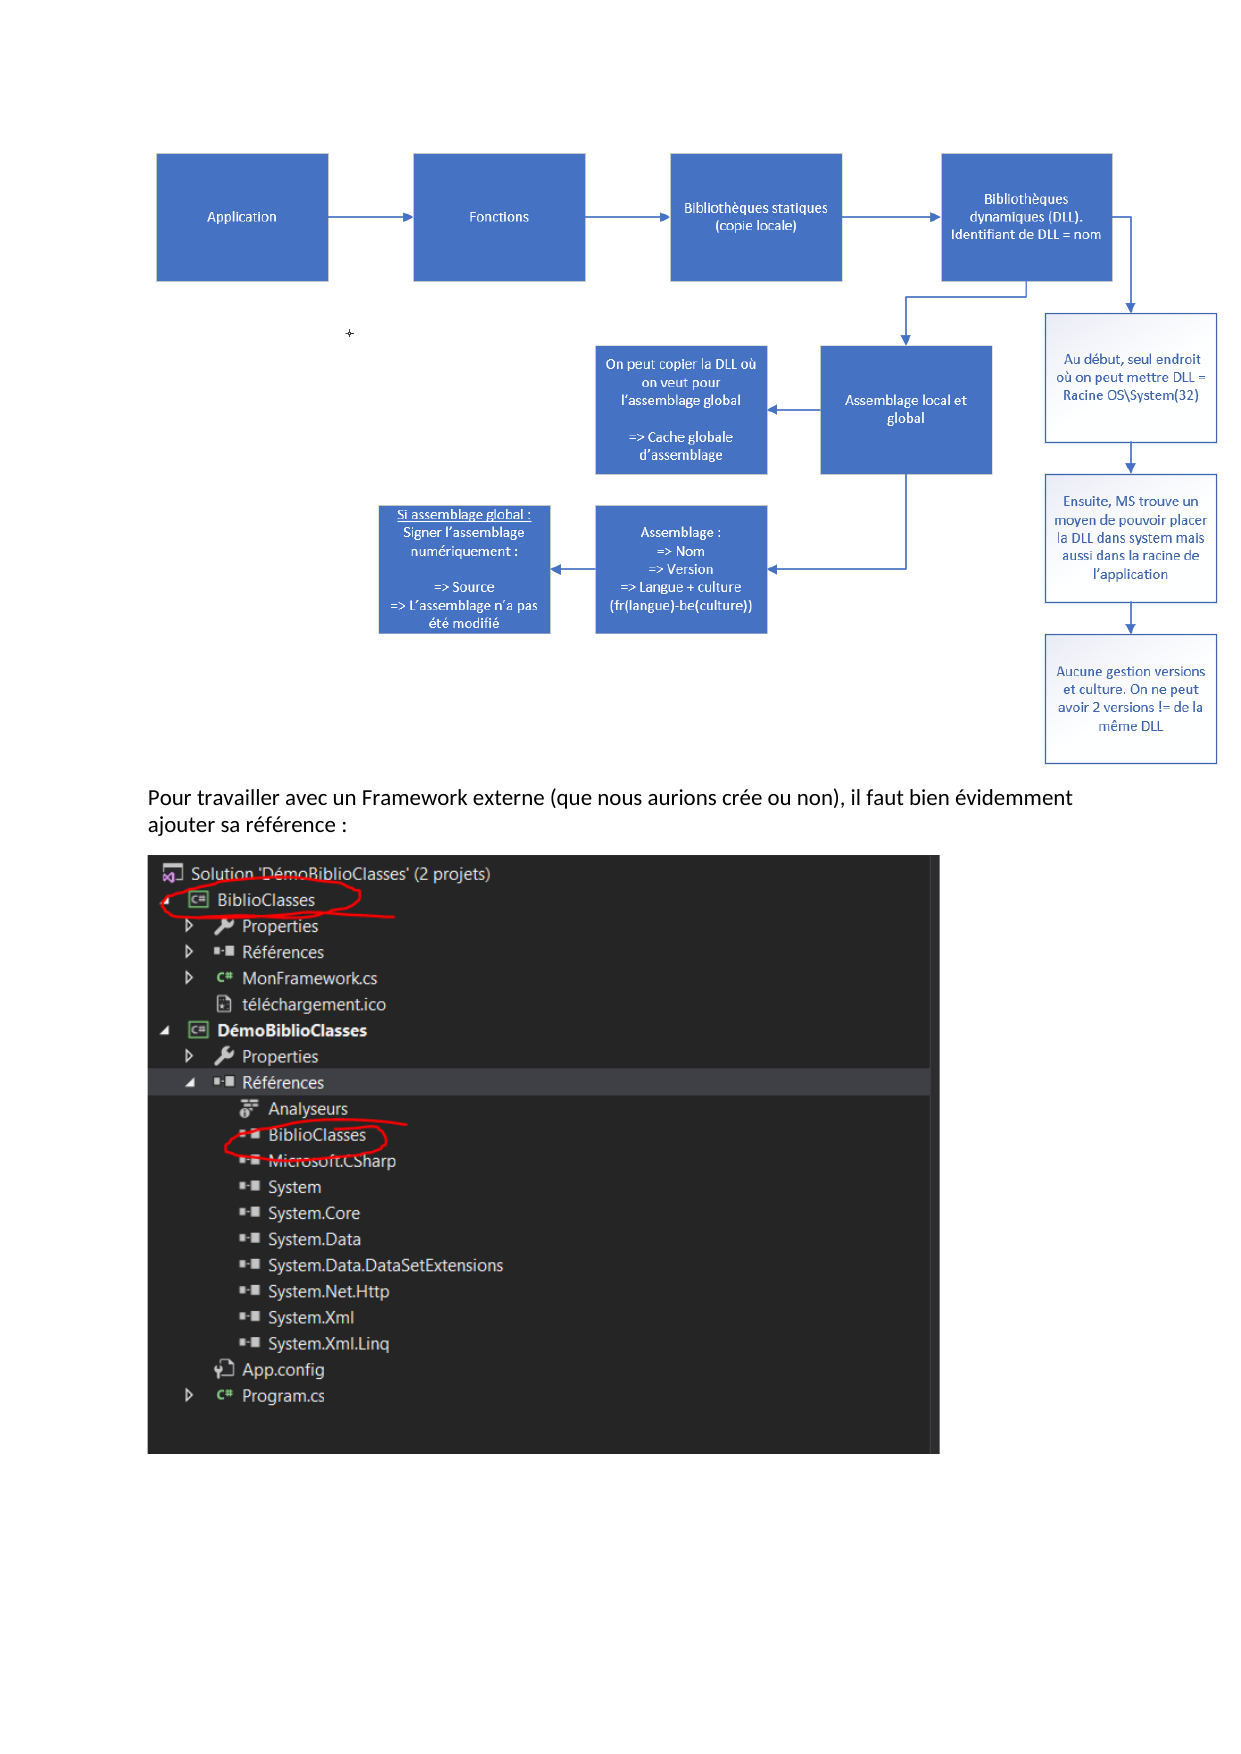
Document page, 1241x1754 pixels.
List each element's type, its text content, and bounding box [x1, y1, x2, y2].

list Pour travailler avec un Framework externe (que nous aurions crée ou non), il faut bien évidemment ajouter sa référence : [148, 783, 1093, 839]
